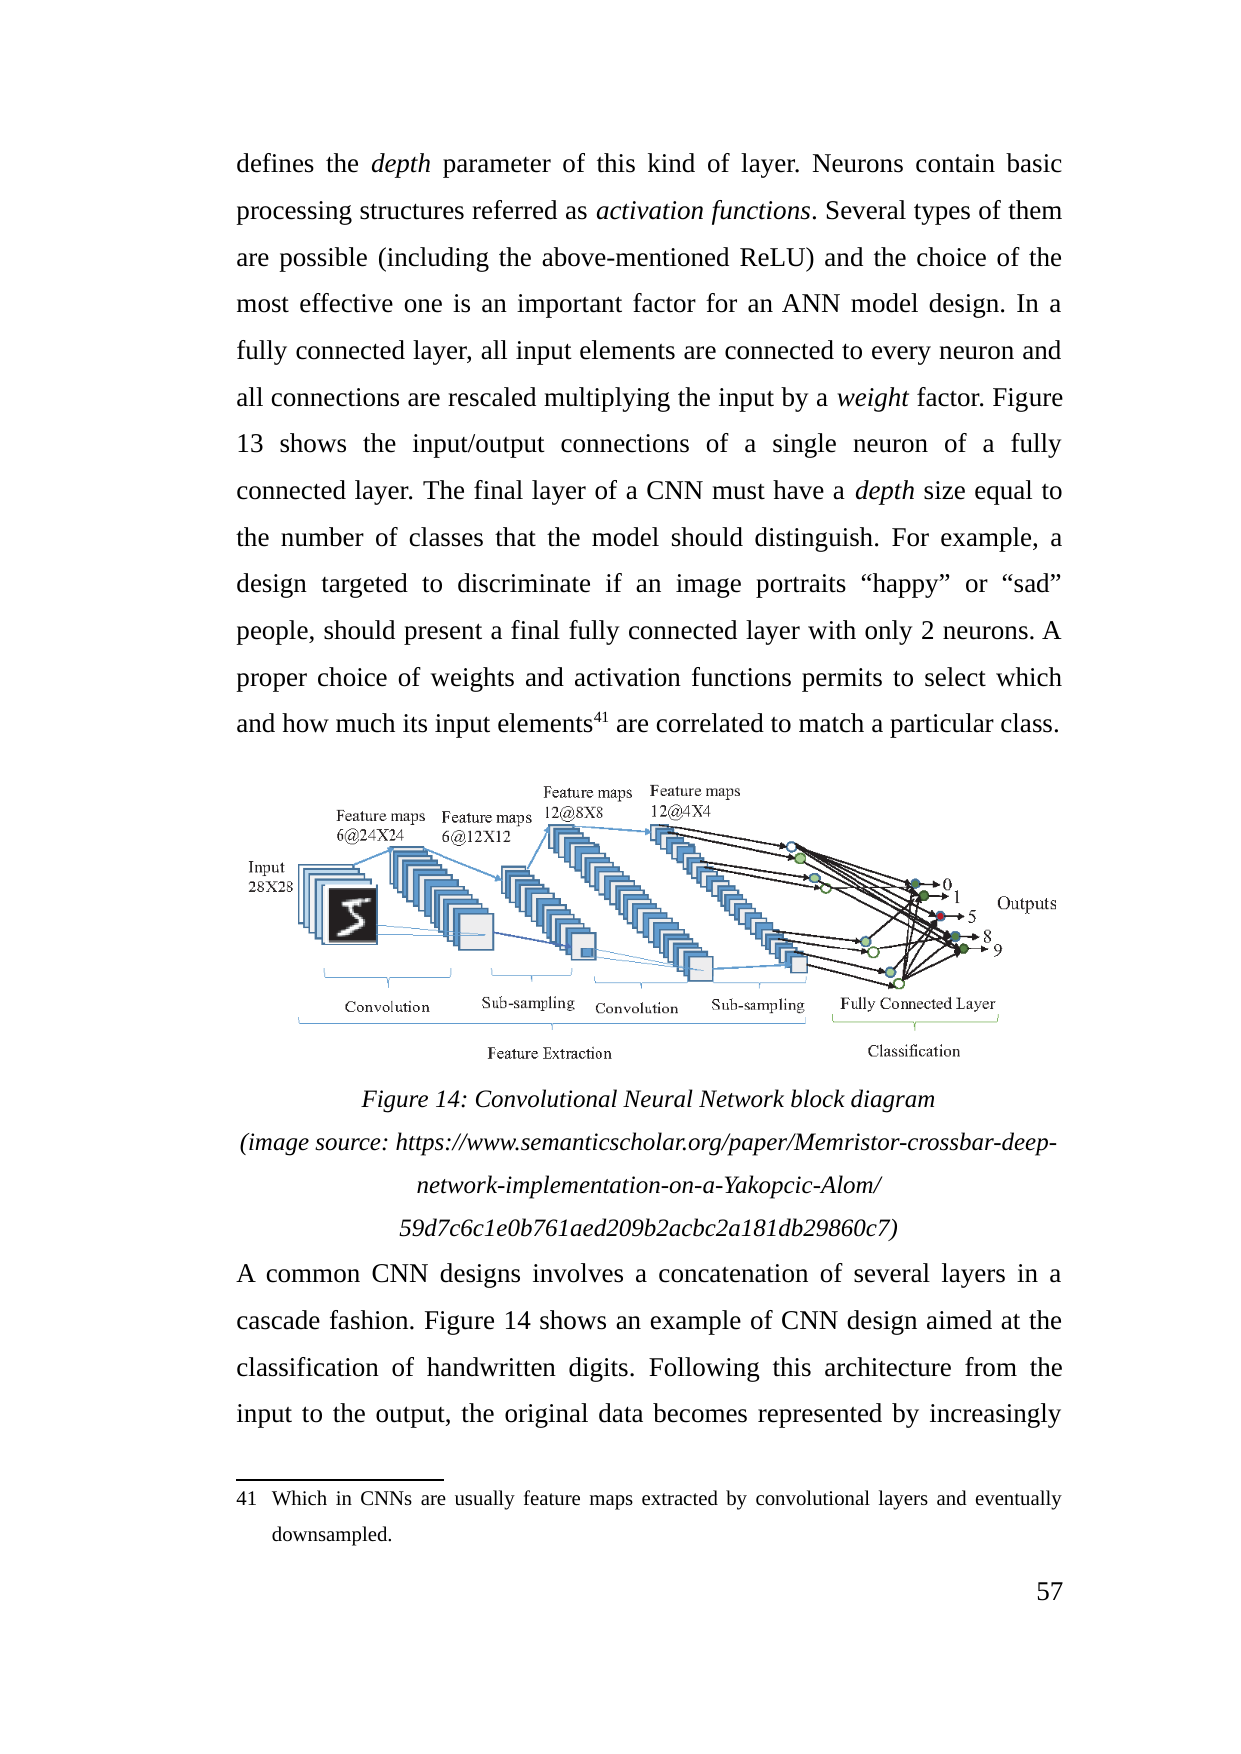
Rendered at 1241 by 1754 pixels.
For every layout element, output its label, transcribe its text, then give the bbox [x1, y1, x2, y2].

text Which in CNNs are usually feature maps extracted by convolutional layers and eventually downsampled. [236, 1486, 1063, 1546]
text A common CNN designs involves a concatenation of several layers in a cascade fashion. Figure 14 shows an example of CNN design aimed at the classification of handwritten digits. Following this architecture from the input to the output, the original data becomes represented by increasingly [236, 1242, 1063, 1428]
picture [236, 766, 1063, 1070]
text defines the depth parameter of this kind of layer. Neurons contain basic processing structures referred as activation functions. Several types of them are possible (including the above-mentioned ReLU) and the choice of the most effective one is an important factor for an ANN model design. In a fully connected layer, all input elements are connected to every neuron and all connections are rescaled multiplying the input by a weight factor. Figure 13 shows the input/output connections of a single neuron of a fully connected layer. The final layer of a CNN must have a depth size equal to the number of classes that the model should distinguish. For example, a design targeted to discriminate if an image portraits “happy” or “sad” people, should present a final fully connected layer with only 2 neurons. A proper choice of weights and activation functions permits to select which and how much its input elements are correlated to match a particular class. [236, 148, 1063, 739]
text Figure 14: Convolutional Neural Network block diagram (image source: https://www.semanticscholar.org/paper/Memristor-crossbar-deep-network-implementation-on-a-Yakopcic-Alom/59d7c6c1e0b761aed209b2acbc2a181db29860c7) [236, 1070, 1063, 1242]
